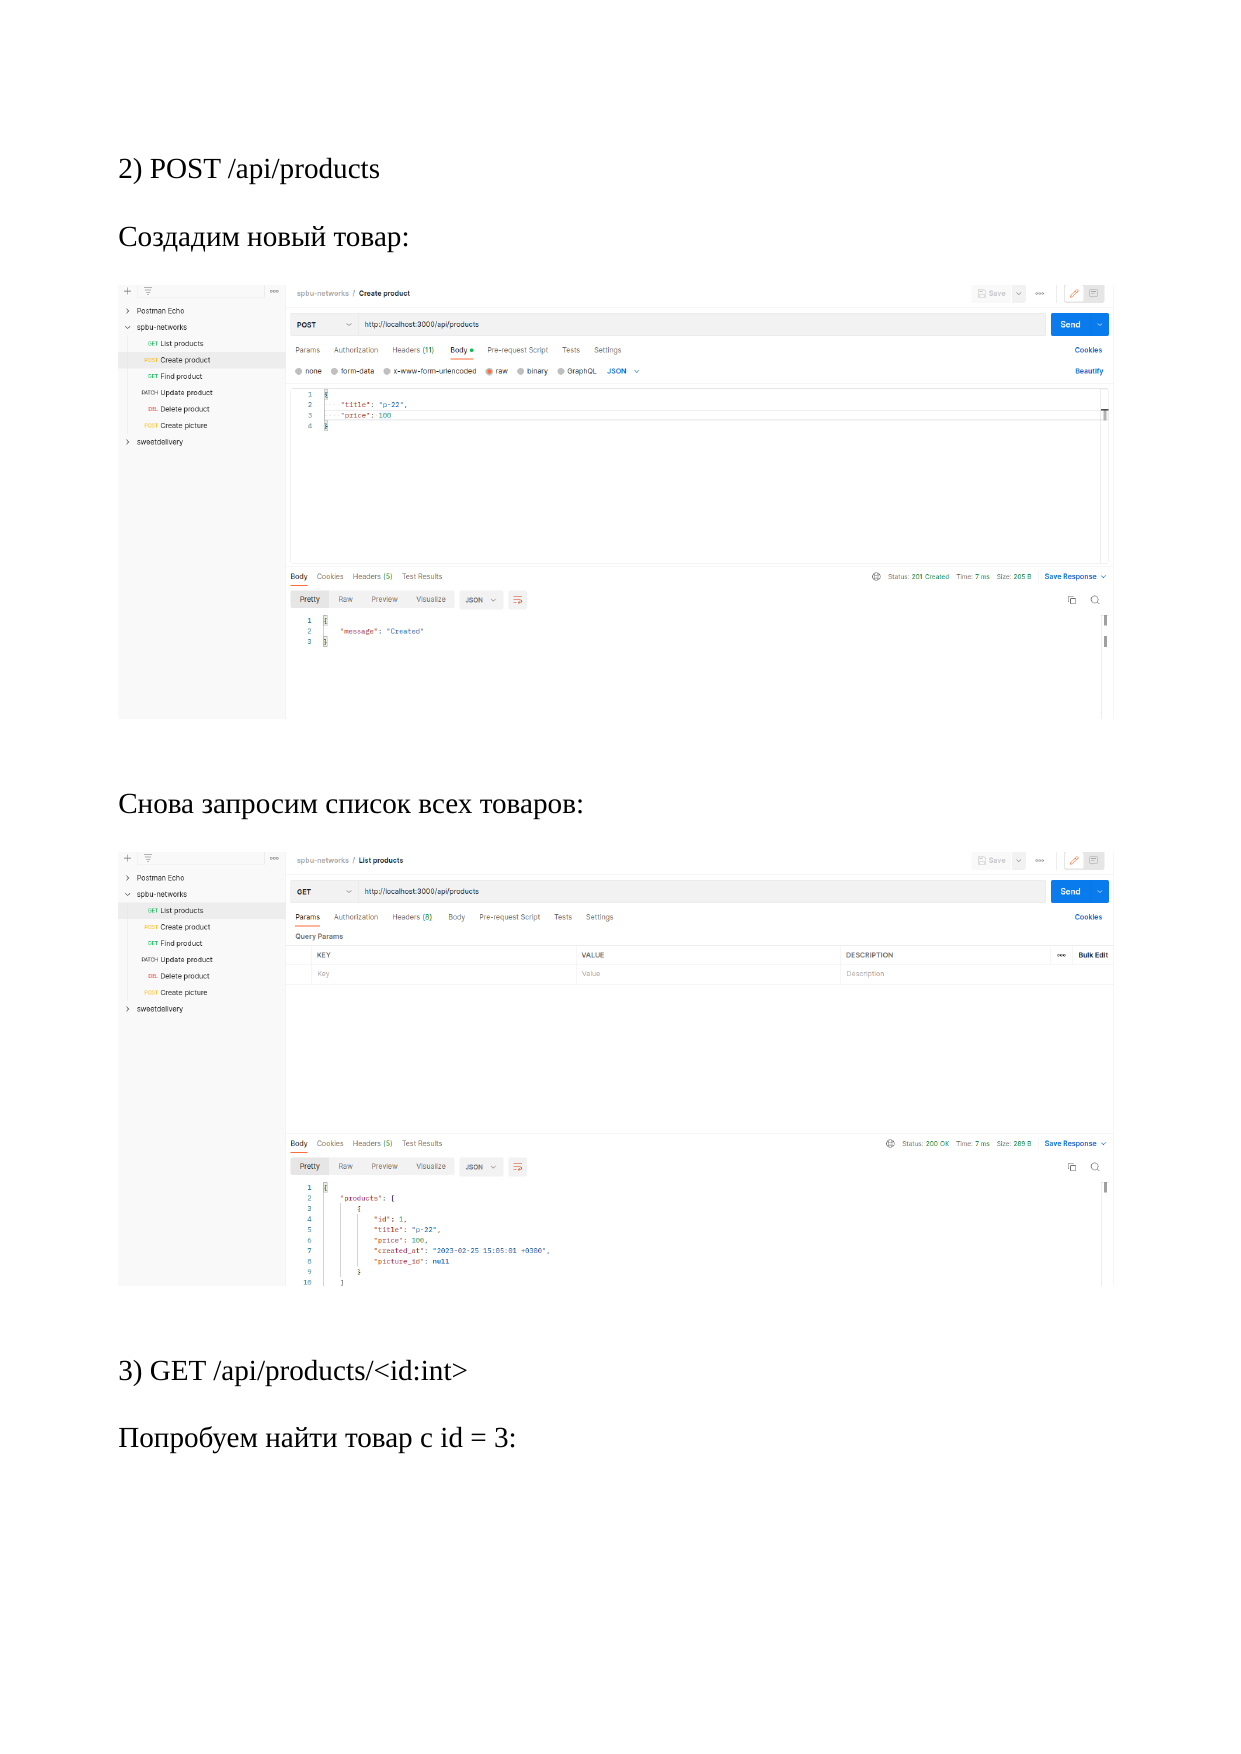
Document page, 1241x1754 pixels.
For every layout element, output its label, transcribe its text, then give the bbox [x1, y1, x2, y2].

text 3) GET /api/products/<id:int> [118, 1353, 1122, 1386]
text 2) POST /api/products [118, 152, 1122, 185]
text Попробуем найти товар с id = 3: [118, 1420, 1122, 1453]
picture [118, 285, 1123, 719]
picture [118, 852, 1123, 1286]
text Снова запросим список всех товаров: [118, 786, 1122, 819]
text Создадим новый товар: [118, 219, 1122, 252]
